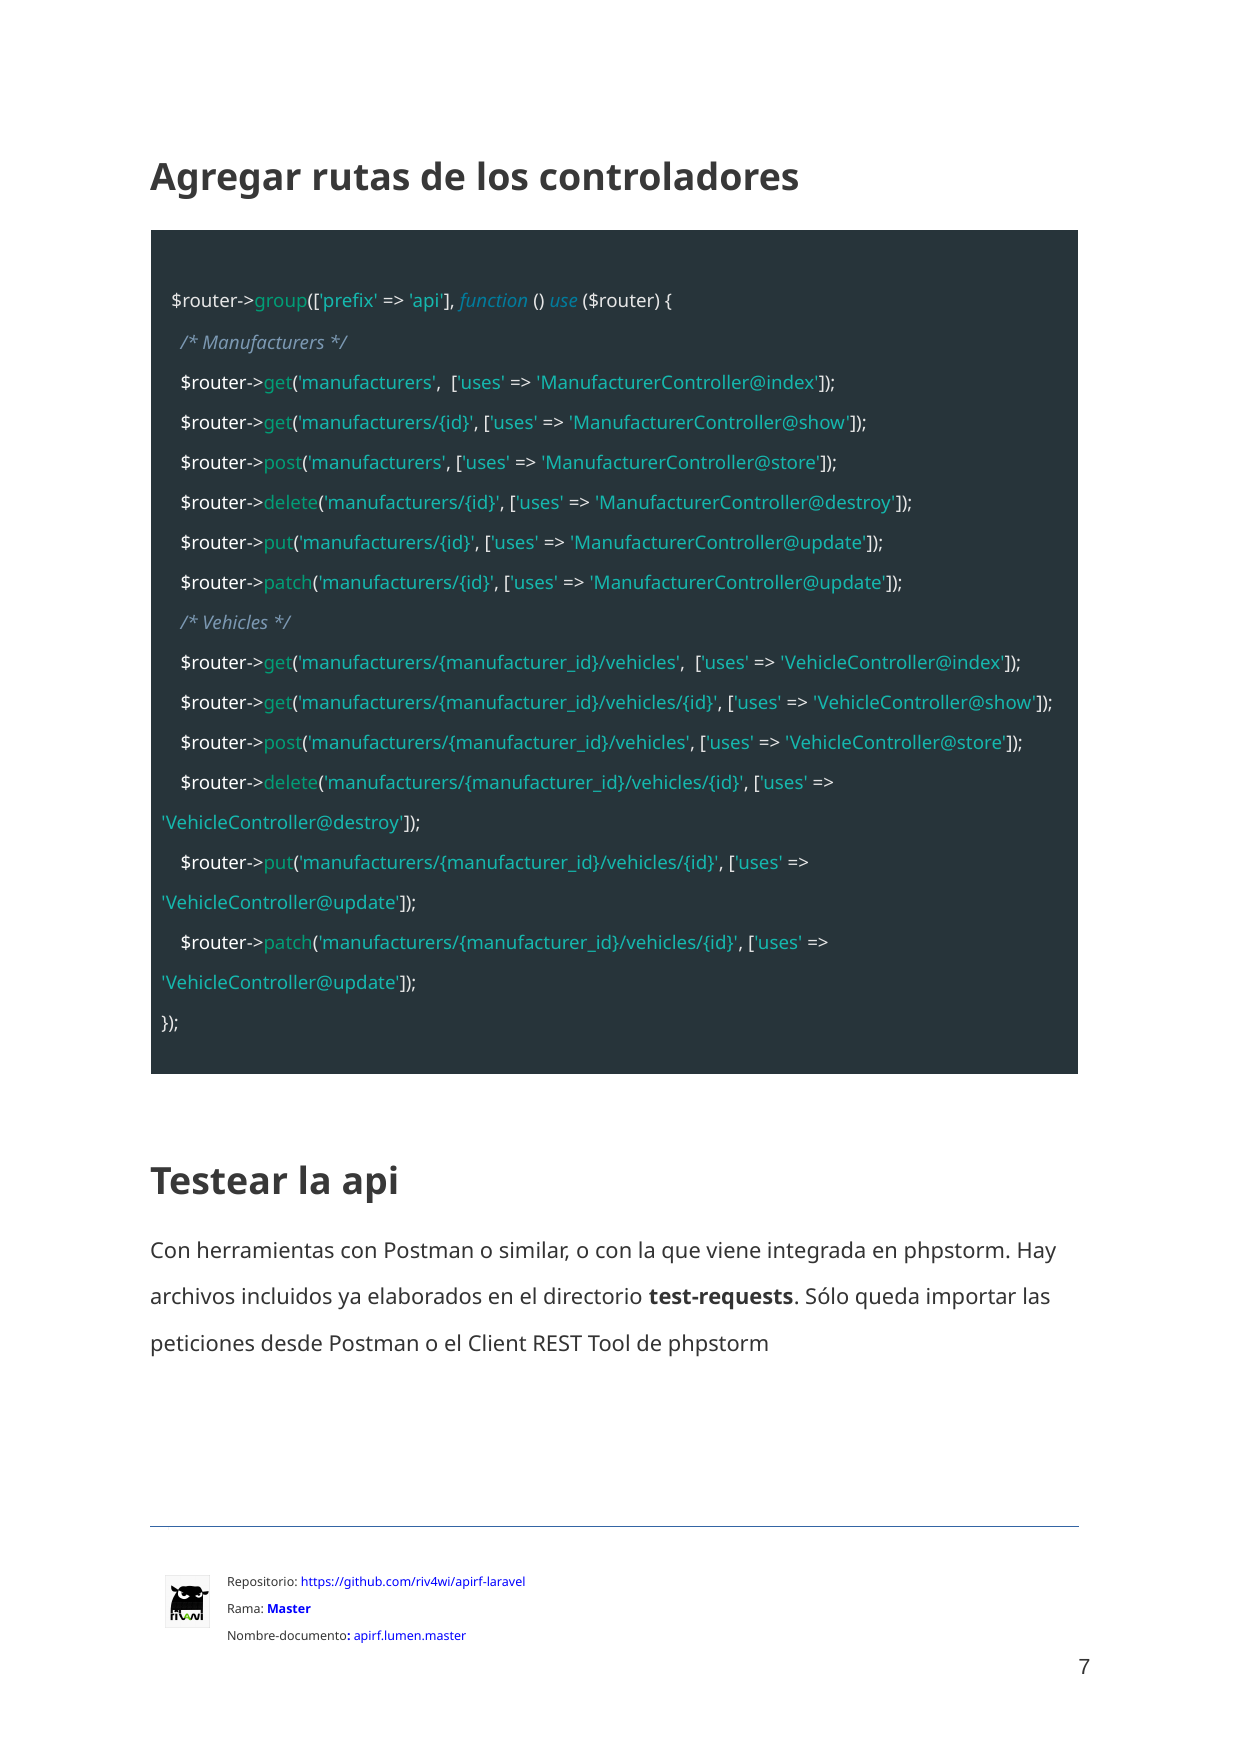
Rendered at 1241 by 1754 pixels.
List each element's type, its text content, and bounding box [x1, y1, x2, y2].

table_header $router->group(['prefix' => 'api'], function () use ($router) { /* Manufacturers */ $router->get('manufacturers', ['uses' => 'ManufacturerController@index']); $router->get('manufacturers/{id}', ['uses' => 'ManufacturerController@show']); $router->post('manufacturers', ['uses' => 'ManufacturerController@store']); $router->delete('manufacturers/{id}', ['uses' => 'ManufacturerController@destroy']); $router->put('manufacturers/{id}', ['uses' => 'ManufacturerController@update']); $router->patch('manufacturers/{id}', ['uses' => 'ManufacturerController@update']); /* Vehicles */ $router->get('manufacturers/{manufacturer_id}/vehicles', ['uses' => 'VehicleController@index']); $router->get('manufacturers/{manufacturer_id}/vehicles/{id}', ['uses' => 'VehicleController@show']); $router->post('manufacturers/{manufacturer_id}/vehicles', ['uses' => 'VehicleController@store']); $router->delete('manufacturers/{manufacturer_id}/vehicles/{id}', ['uses' => 'VehicleController@destroy']); $router->put('manufacturers/{manufacturer_id}/vehicles/{id}', ['uses' => 'VehicleController@update']); $router->patch('manufacturers/{manufacturer_id}/vehicles/{id}', ['uses' => 'VehicleController@update']); }); [151, 230, 1078, 1074]
subtitle Agregar rutas de los controladores [150, 150, 1090, 201]
subtitle Testear la api [150, 1154, 1090, 1206]
picture [165, 1575, 210, 1628]
text Con herramientas con Postman o similar, o con la que viene integrada en phpstorm. Hay archivos incluidos ya elaborados en el directorio test-requests. Sólo queda importar las peticiones desde Postman o el Client REST Tool de phpstorm [150, 1234, 1090, 1358]
